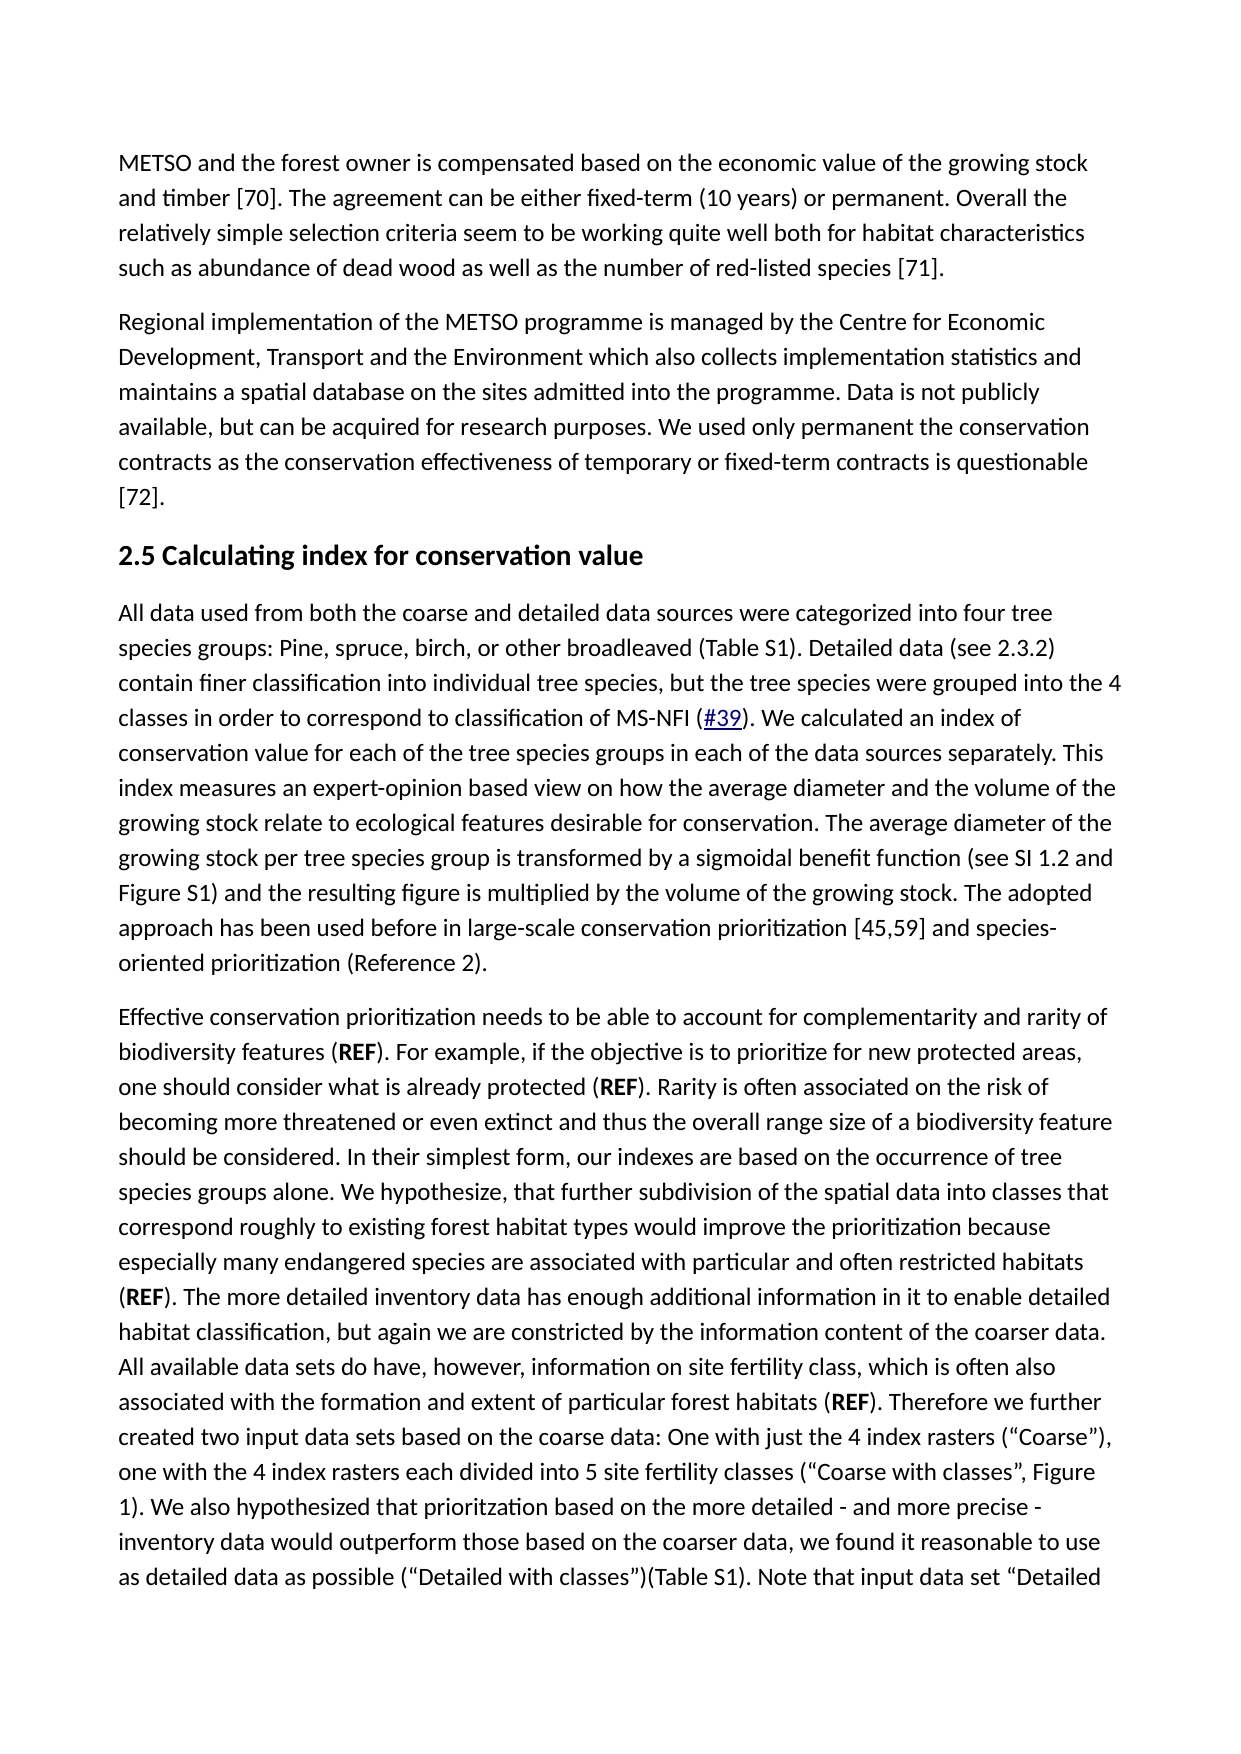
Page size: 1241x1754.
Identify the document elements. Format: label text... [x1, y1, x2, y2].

text All data used from both the coarse and detailed data sources were categorized into four tree species groups: Pine, spruce, birch, or other broadleaved (Table S1). Detailed data (see 2.3.2) contain finer classification into individual tree species, but the tree species were grouped into the 4 classes in order to correspond to classification of MS-NFI (#39). We calculated an index of conservation value for each of the tree species groups in each of the data sources separately. This index measures an expert-opinion based view on how the average diameter and the volume of the growing stock relate to ecological features desirable for conservation. The average diameter of the growing stock per tree species group is transformed by a sigmoidal benefit function (see SI 1.2 and Figure S1) and the resulting figure is multiplied by the volume of the growing stock. The adopted approach has been used before in large-scale conservation prioritization [45,59]⁠ and species-oriented prioritization (Reference 2). [118, 597, 1122, 977]
subtitle 2.5 Calculating index for conservation value [118, 537, 1122, 573]
text Regional implementation of the METSO programme is managed by the Centre for Economic Development, Transport and the Environment which also collects implementation statistics and maintains a spatial database on the sites admitted into the programme. Data is not publicly available, but can be acquired for research purposes. We used only permanent the conservation contracts as the conservation effectiveness of temporary or fixed-term contracts is questionable [72]⁠. [118, 306, 1122, 512]
text Effective conservation prioritization needs to be able to account for complementarity and rarity of biodiversity features (REF). For example, if the objective is to prioritize for new protected areas, one should consider what is already protected (REF). Rarity is often associated on the risk of becoming more threatened or even extinct and thus the overall range size of a biodiversity feature should be considered. In their simplest form, our indexes are based on the occurrence of tree species groups alone. We hypothesize, that further subdivision of the spatial data into classes that correspond roughly to existing forest habitat types would improve the prioritization because especially many endangered species are associated with particular and often restricted habitats (REF). The more detailed inventory data has enough additional information in it to enable detailed habitat classification, but again we are constricted by the information content of the coarser data. All available data sets do have, however, information on site fertility class, which is often also associated with the formation and extent of particular forest habitats (REF). Therefore we further created two input data sets based on the coarse data: One with just the 4 index rasters (“Coarse”), one with the 4 index rasters each divided into 5 site fertility classes (“Coarse with classes”, Figure 1). We also hypothesized that prioritzation based on the more detailed - and more precise - inventory data would outperform those based on the coarser data, we found it reasonable to use as detailed data as possible (“Detailed with classes”)(Table S1). Note that input data set “Detailed [118, 1001, 1122, 1591]
text METSO and the forest owner is compensated based on the economic value of the growing stock and timber [70]⁠. The agreement can be either fixed-term (10 years) or permanent. Overall the relatively simple selection criteria seem to be working quite well both for habitat characteristics such as abundance of dead wood as well as the number of red-listed species [71]⁠. [118, 148, 1122, 283]
